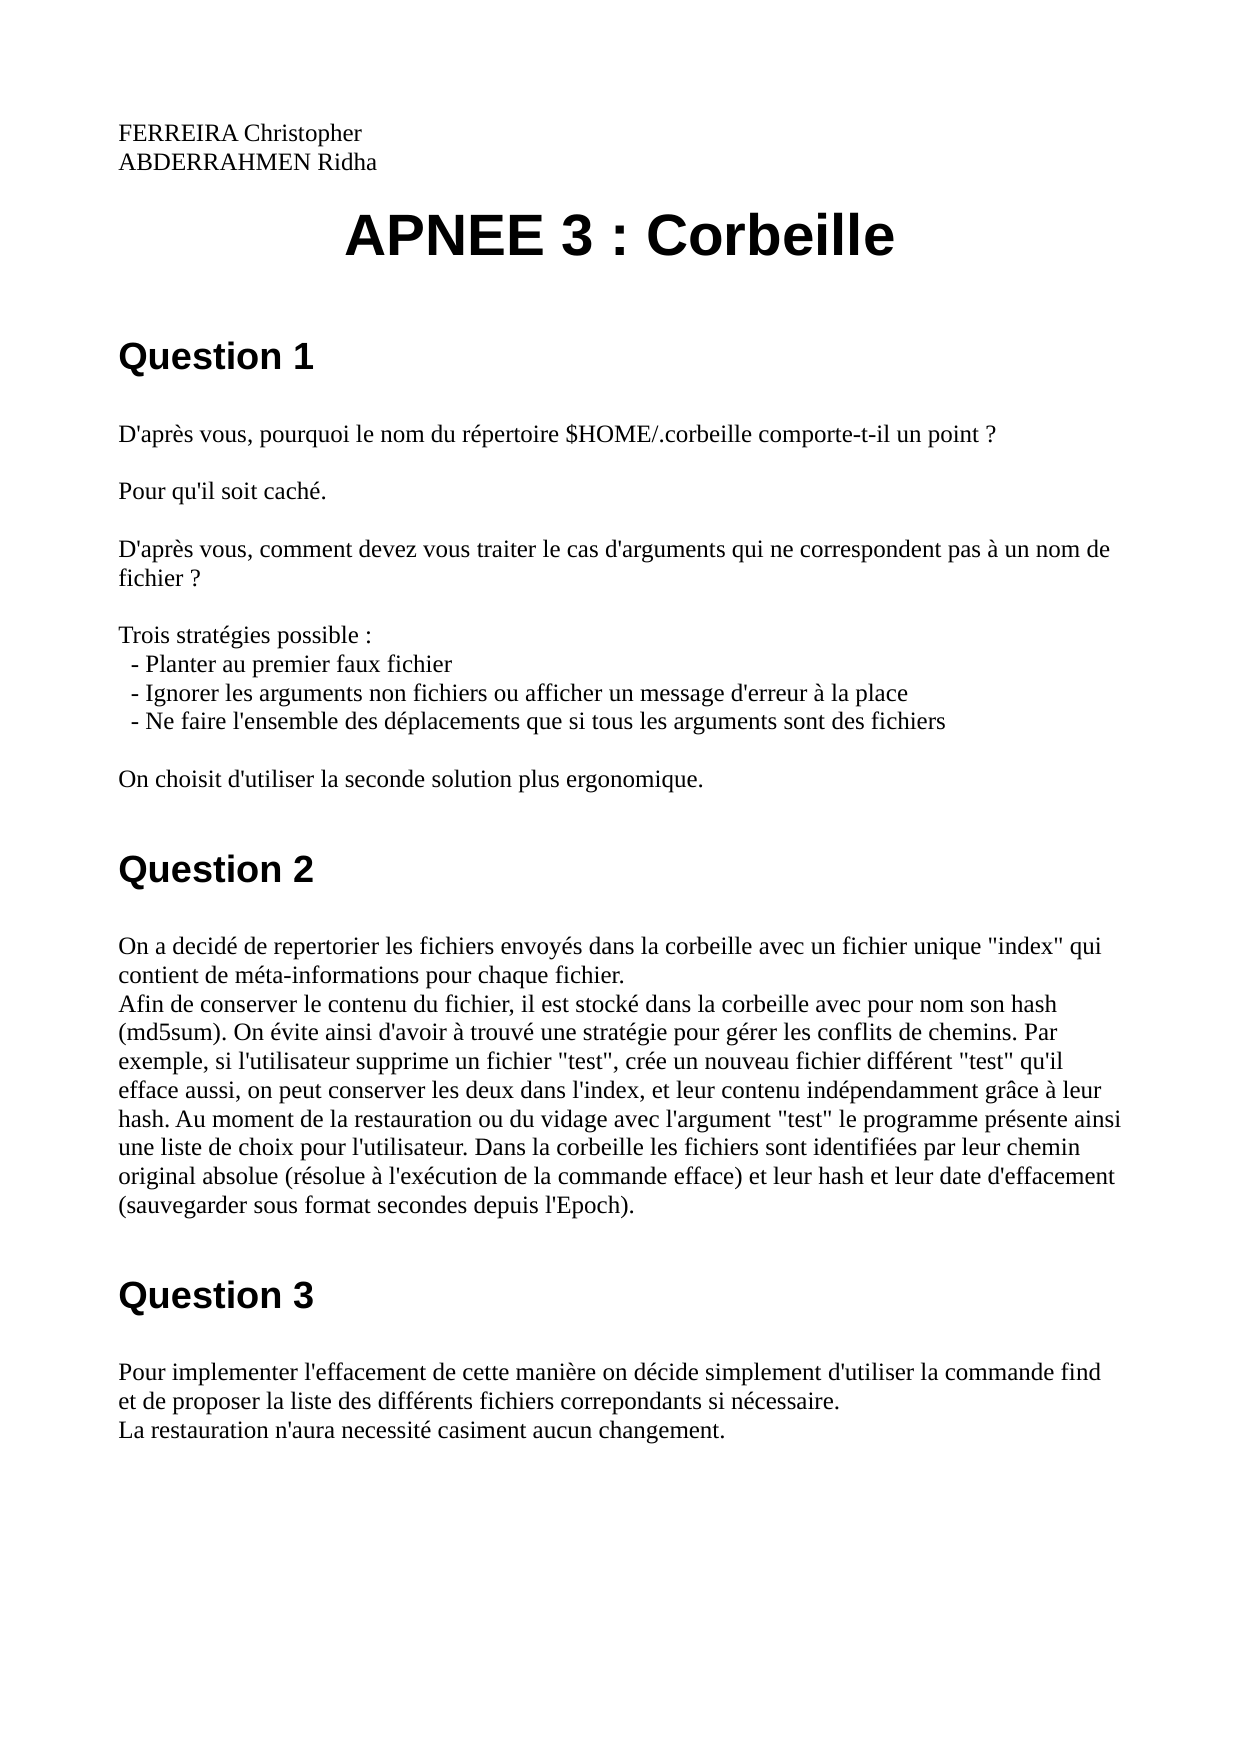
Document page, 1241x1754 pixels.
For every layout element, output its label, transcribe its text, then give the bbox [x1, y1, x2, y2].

text ABDERRAHMEN Ridha [118, 147, 1122, 176]
text On choisit d'utiliser la seconde solution plus ergonomique. [118, 764, 1122, 793]
text - Ignorer les arguments non fichiers ou afficher un message d'erreur à la place [118, 678, 1122, 706]
text - Planter au premier faux fichier [118, 649, 1122, 678]
title APNEE 3 : Corbeille [118, 201, 1122, 268]
text Afin de conserver le contenu du fichier, il est stocké dans la corbeille avec pour nom son hash (md5sum). On évite ainsi d'avoir à trouvé une stratégie pour gérer les conflits de chemins. Par exemple, si l'utilisateur supprime un fichier "test", crée un nouveau fichier différent "test" qu'il efface aussi, on peut conserver les deux dans l'index, et leur contenu indépendamment grâce à leur hash. Au moment de la restauration ou du vidage avec l'argument "test" le programme présente ainsi une liste de choix pour l'utilisateur. Dans la corbeille les fichiers sont identifiées par leur chemin original absolue (résolue à l'exécution de la commande efface) et leur hash et leur date d'effacement (sauvegarder sous format secondes depuis l'Epoch). [118, 989, 1122, 1219]
subtitle Question 3 [118, 1272, 1122, 1316]
text FERREIRA Christopher [118, 118, 1122, 147]
text D'après vous, pourquoi le nom du répertoire $HOME/.corbeille comporte-t-il un point ? [118, 419, 1122, 448]
text On a decidé de repertorier les fichiers envoyés dans la corbeille avec un fichier unique "index" qui contient de méta-informations pour chaque fichier. [118, 931, 1122, 989]
text Trois stratégies possible : [118, 620, 1122, 649]
text Pour implementer l'effacement de cette manière on décide simplement d'utiliser la commande find et de proposer la liste des différents fichiers correpondants si nécessaire. [118, 1357, 1122, 1415]
text Pour qu'il soit caché. [118, 476, 1122, 505]
text - Ne faire l'ensemble des déplacements que si tous les arguments sont des fichiers [118, 706, 1122, 735]
subtitle Question 1 [118, 334, 1122, 378]
text D'après vous, comment devez vous traiter le cas d'arguments qui ne correspondent pas à un nom de fichier ? [118, 534, 1122, 591]
subtitle Question 2 [118, 846, 1122, 890]
text La restauration n'aura necessité casiment aucun changement. [118, 1415, 1122, 1444]
